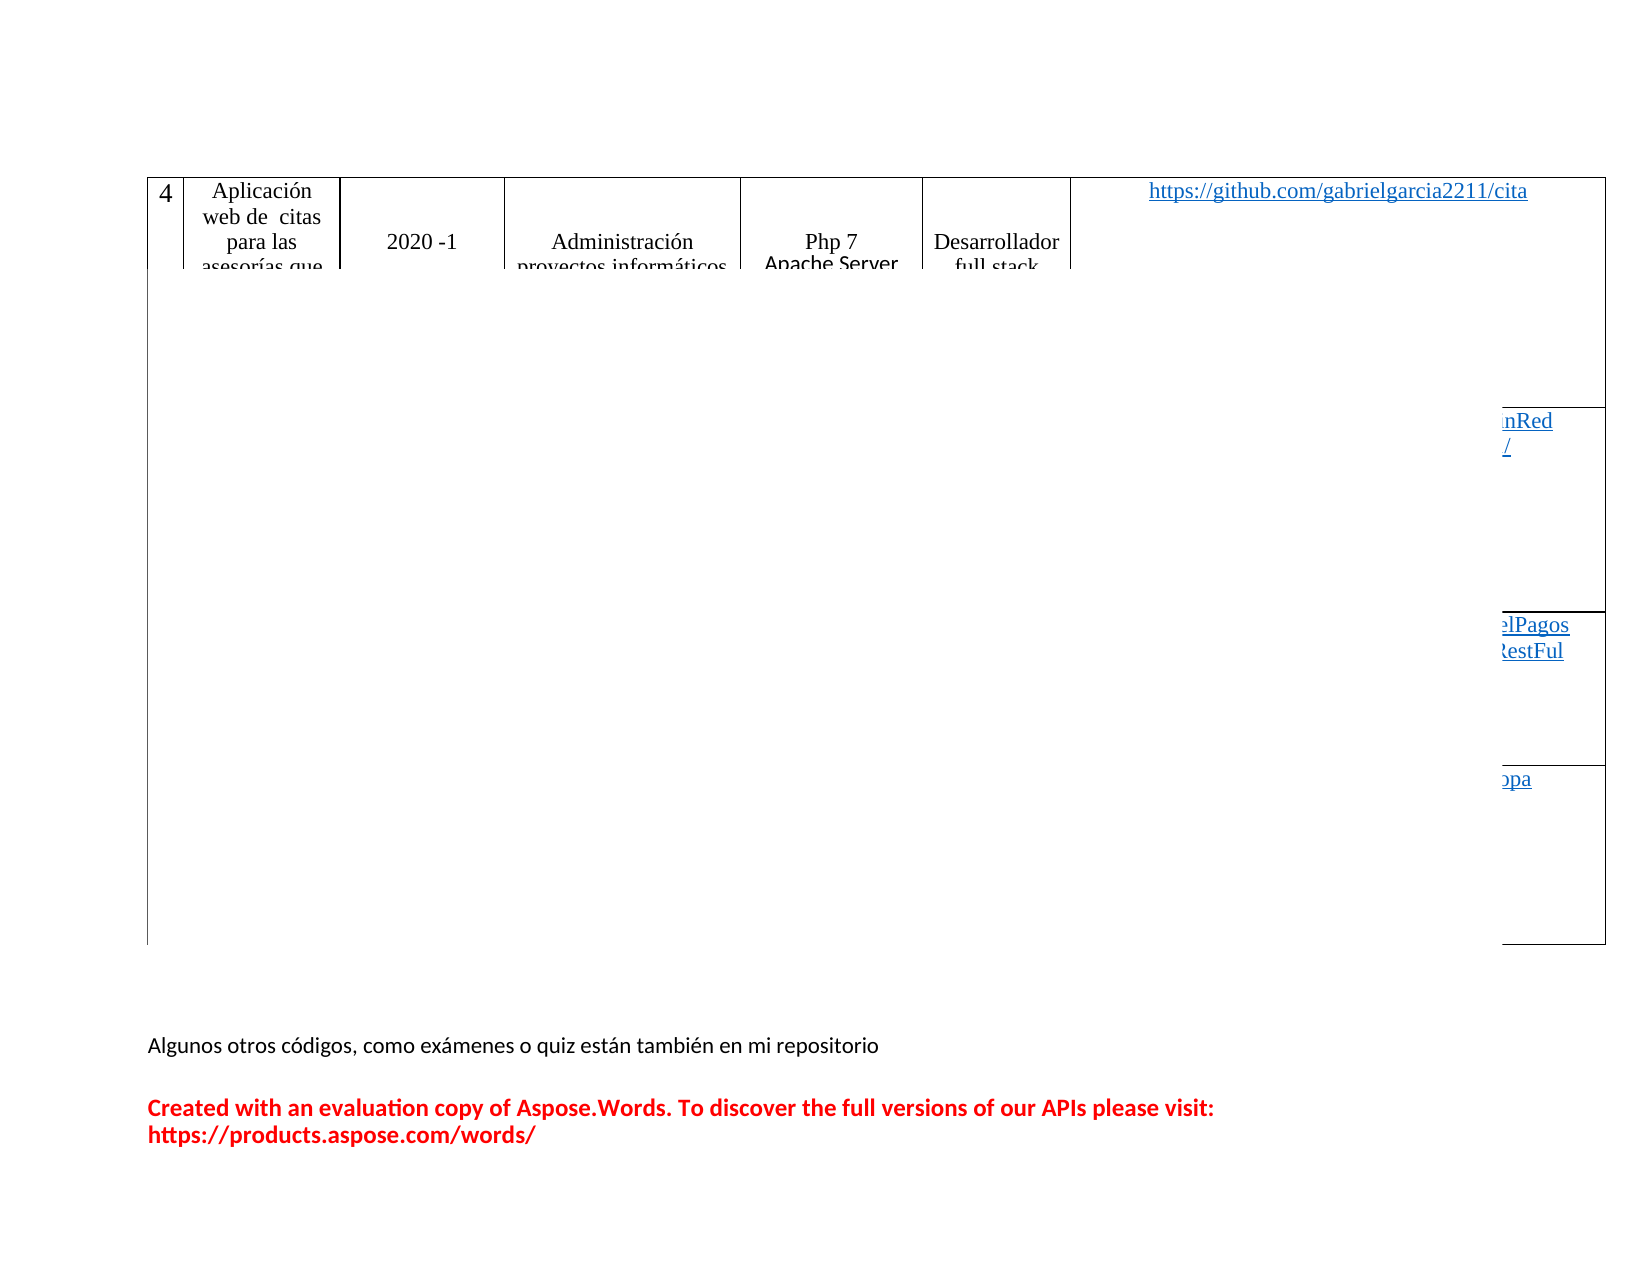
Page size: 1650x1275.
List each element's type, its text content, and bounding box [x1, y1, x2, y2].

table_cell Aplicación web de citas para las asesorías que se pueden brindar en la universidad , maestro -alumno [184, 178, 339, 269]
table_cell https://github.com/gabrielgarcia2211/loginRed https://github.com/gabrielgarcia2211/proyectoredSocial [1503, 408, 1605, 611]
table_cell https://github.com/gabrielgarcia2211/ropa [1503, 766, 1605, 944]
table_cell 4 [148, 178, 183, 269]
table_cell https://github.com/gabrielgarcia2211/laravelPagos https://github.com/gabrielgarcia2211/ApiRestFul [1503, 613, 1605, 765]
text Algunos otros códigos, como exámenes o quiz están también en mi repositorio [148, 1037, 1502, 1059]
table_cell 2020 -1 [341, 178, 504, 269]
table_cell Php 7 Apache Server MySQL Database phpMyAdmin [741, 178, 922, 269]
table_cell Administración proyectos informáticos - Ingeniería de software [505, 178, 740, 269]
table_cell https://github.com/gabrielgarcia2211/cita [1071, 178, 1605, 407]
table_cell Desarrollador full stack [923, 178, 1070, 269]
